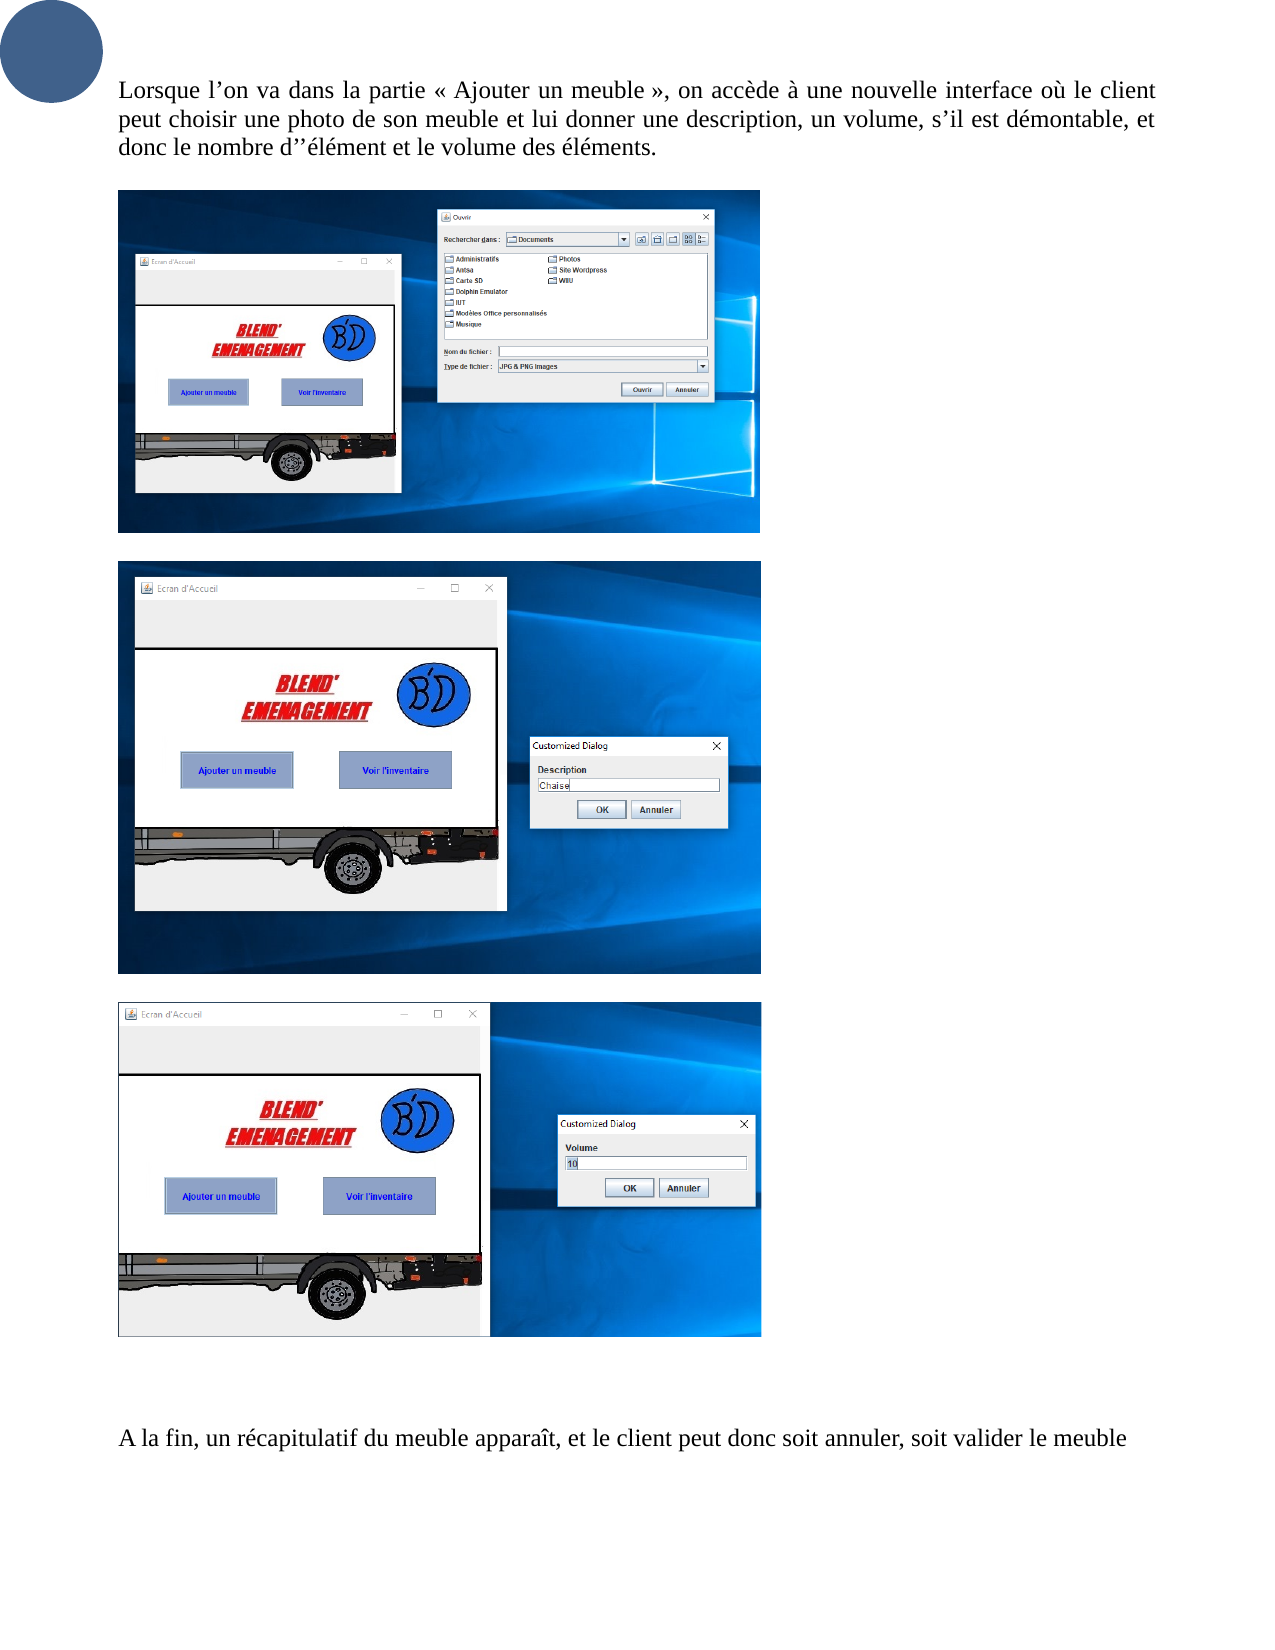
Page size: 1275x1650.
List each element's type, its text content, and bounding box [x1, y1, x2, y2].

text A la fin, un récapitulatif du meuble apparaît, et le client peut donc soit annuler, soit valider le meuble [118, 1423, 1157, 1451]
text Lorsque l’on va dans la partie « Ajouter un meuble », on accède à une nouvelle interface où le client peut choisir une photo de son meuble et lui donner une description, un volume, s’il est démontable, et donc le nombre d’’élément et le volume des éléments. [118, 75, 1157, 161]
